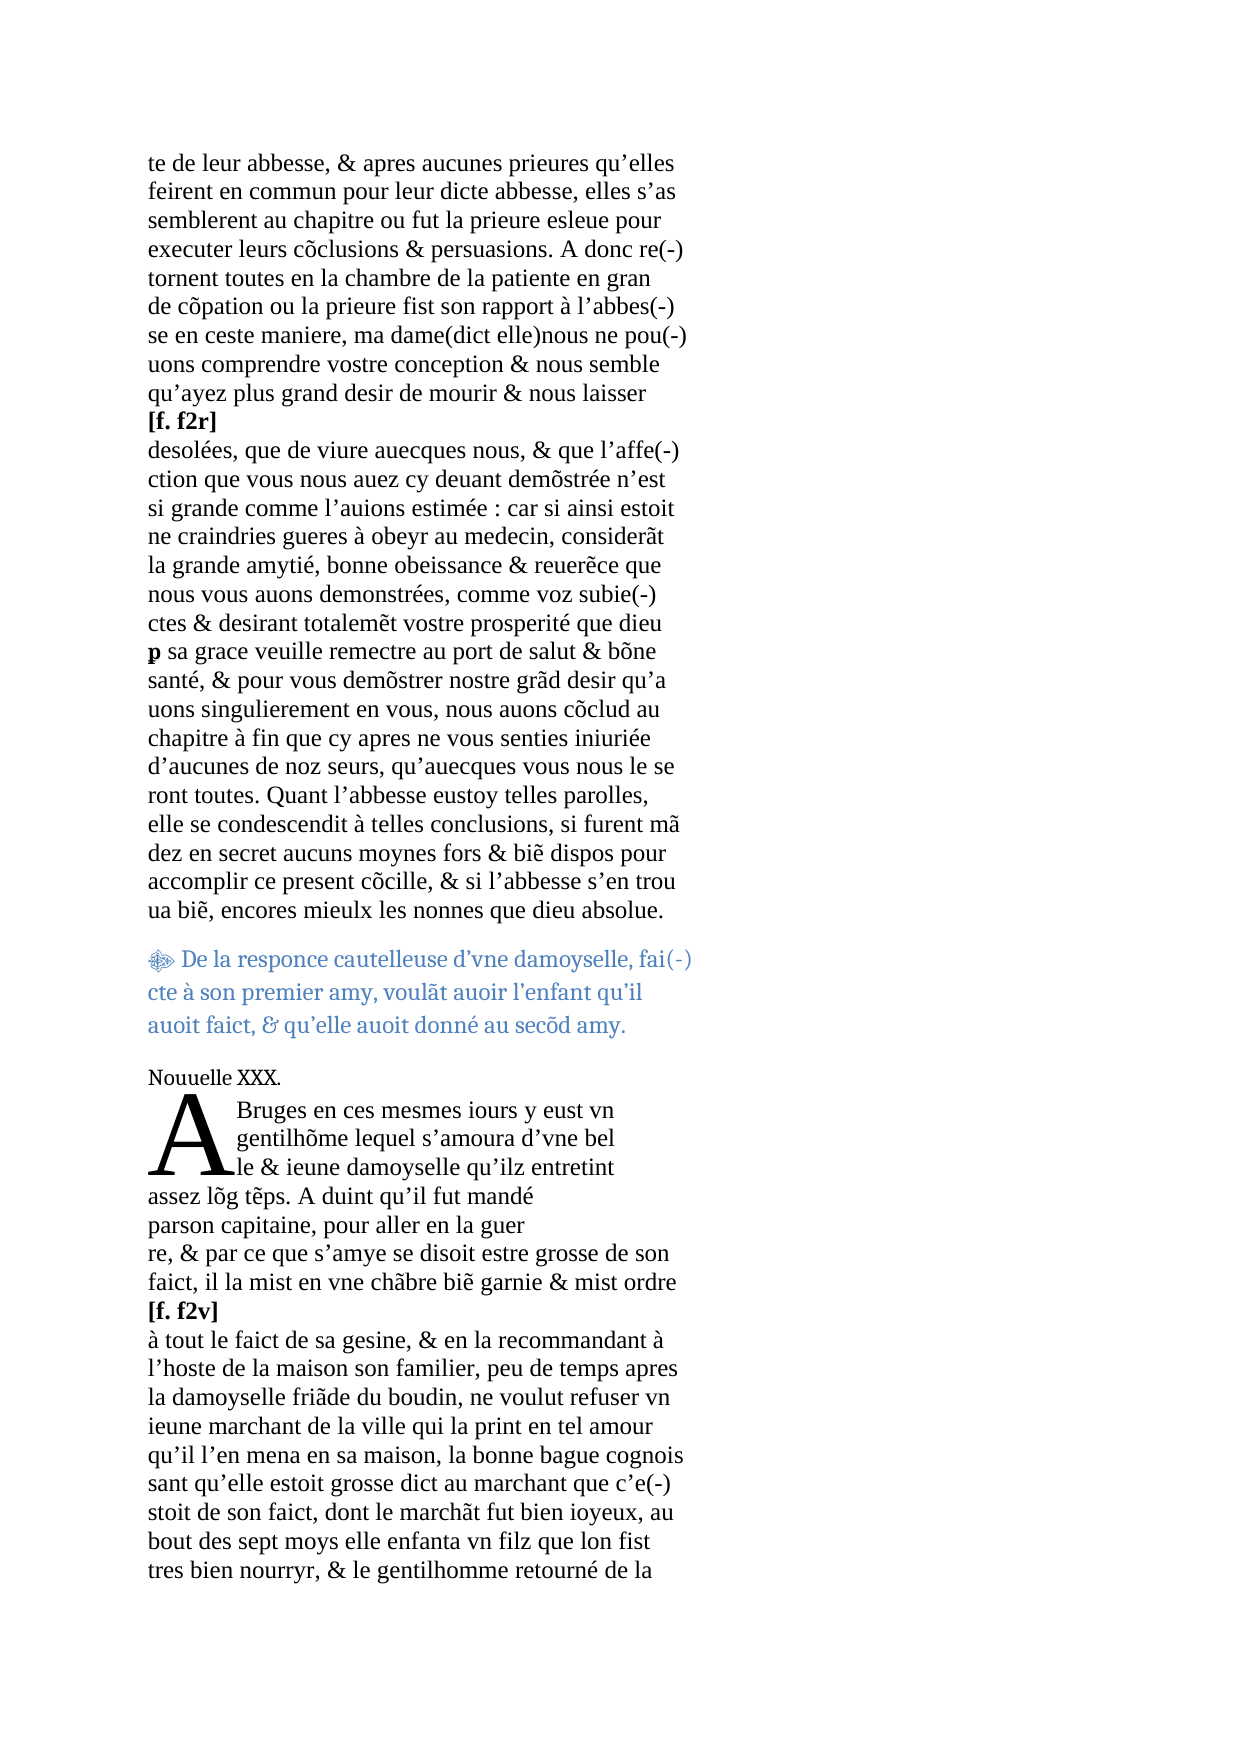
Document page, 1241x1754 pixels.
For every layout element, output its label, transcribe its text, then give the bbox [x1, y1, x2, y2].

text te de leur abbesse, & apres aucunes prieures qu’elles feirent en commun pour leur dicte abbesse, elles s’as semblerent au chapitre ou fut la prieure esleue pour executer leurs cõclusions & persuasions. A donc re(-) tornent toutes en la chambre de la patiente en gran de cõpation ou la prieure fist son rapport à l’abbes(-) se en ceste maniere, ma dame(dict elle)nous ne pou(-) uons comprendre vostre conception & nous semble qu’ayez plus grand desir de mourir & nous laisser [f. f2r] desolées, que de viure auecques nous, & que l’affe(-) ction que vous nous auez cy deuant demõstrée n’est si grande comme l’auions estimée : car si ainsi estoit ne craindries gueres à obeyr au medecin, considerãt la grande amytié, bonne obeissance & reuerẽce que nous vous auons demonstrées, comme voz subie(-) ctes & desirant totalemẽt vostre prosperité que dieu ꝑ sa grace veuille remectre au port de salut & bõne santé, & pour vous demõstrer nostre grãd desir qu’a uons singulierement en vous, nous auons cõclud au chapitre à fin que cy apres ne vous senties iniuriée d’aucunes de noz seurs, qu’auecques vous nous le se ront toutes. Quant l’abbesse eustoy telles parolles, elle se condescendit à telles conclusions, si furent mã dez en secret aucuns moynes fors & biẽ dispos pour accomplir ce present cõcille, & si l’abbesse s’en trou ua biẽ, encores mieulx les nonnes que dieu absolue. [148, 148, 1093, 924]
subtitle Nouuelle XXX. [148, 1064, 1093, 1091]
text ABruges en ces mesmes iours y eust vn gentilhõme lequel s’amoura d’vne bel le & ieune damoyselle qu’ilz entretint assez lõg tẽps. A duint qu’il fut mandé parson capitaine, pour aller en la guer re, & par ce que s’amye se disoit estre grosse de son faict, il la mist en vne chãbre biẽ garnie & mist ordre [f. f2v] à tout le faict de sa gesine, & en la recommandant à l’hoste de la maison son familier, peu de temps apres la damoyselle friãde du boudin, ne voulut refuser vn ieune marchant de la ville qui la print en tel amour qu’il l’en mena en sa maison, la bonne bague cognois sant qu’elle estoit grosse dict au marchant que c’e(-) stoit de son faict, dont le marchãt fut bien ioyeux, au bout des sept moys elle enfanta vn filz que lon fist tres bien nourryr, & le gentilhomme retourné de la [148, 1095, 1093, 1583]
subtitle ❧ De la responce cautelleuse d’vne damoyselle, fai(-) cte à son premier amy, voulãt auoir l’enfant qu’il auoit faict, & qu’elle auoit donné au secõd amy. [148, 945, 1093, 1039]
